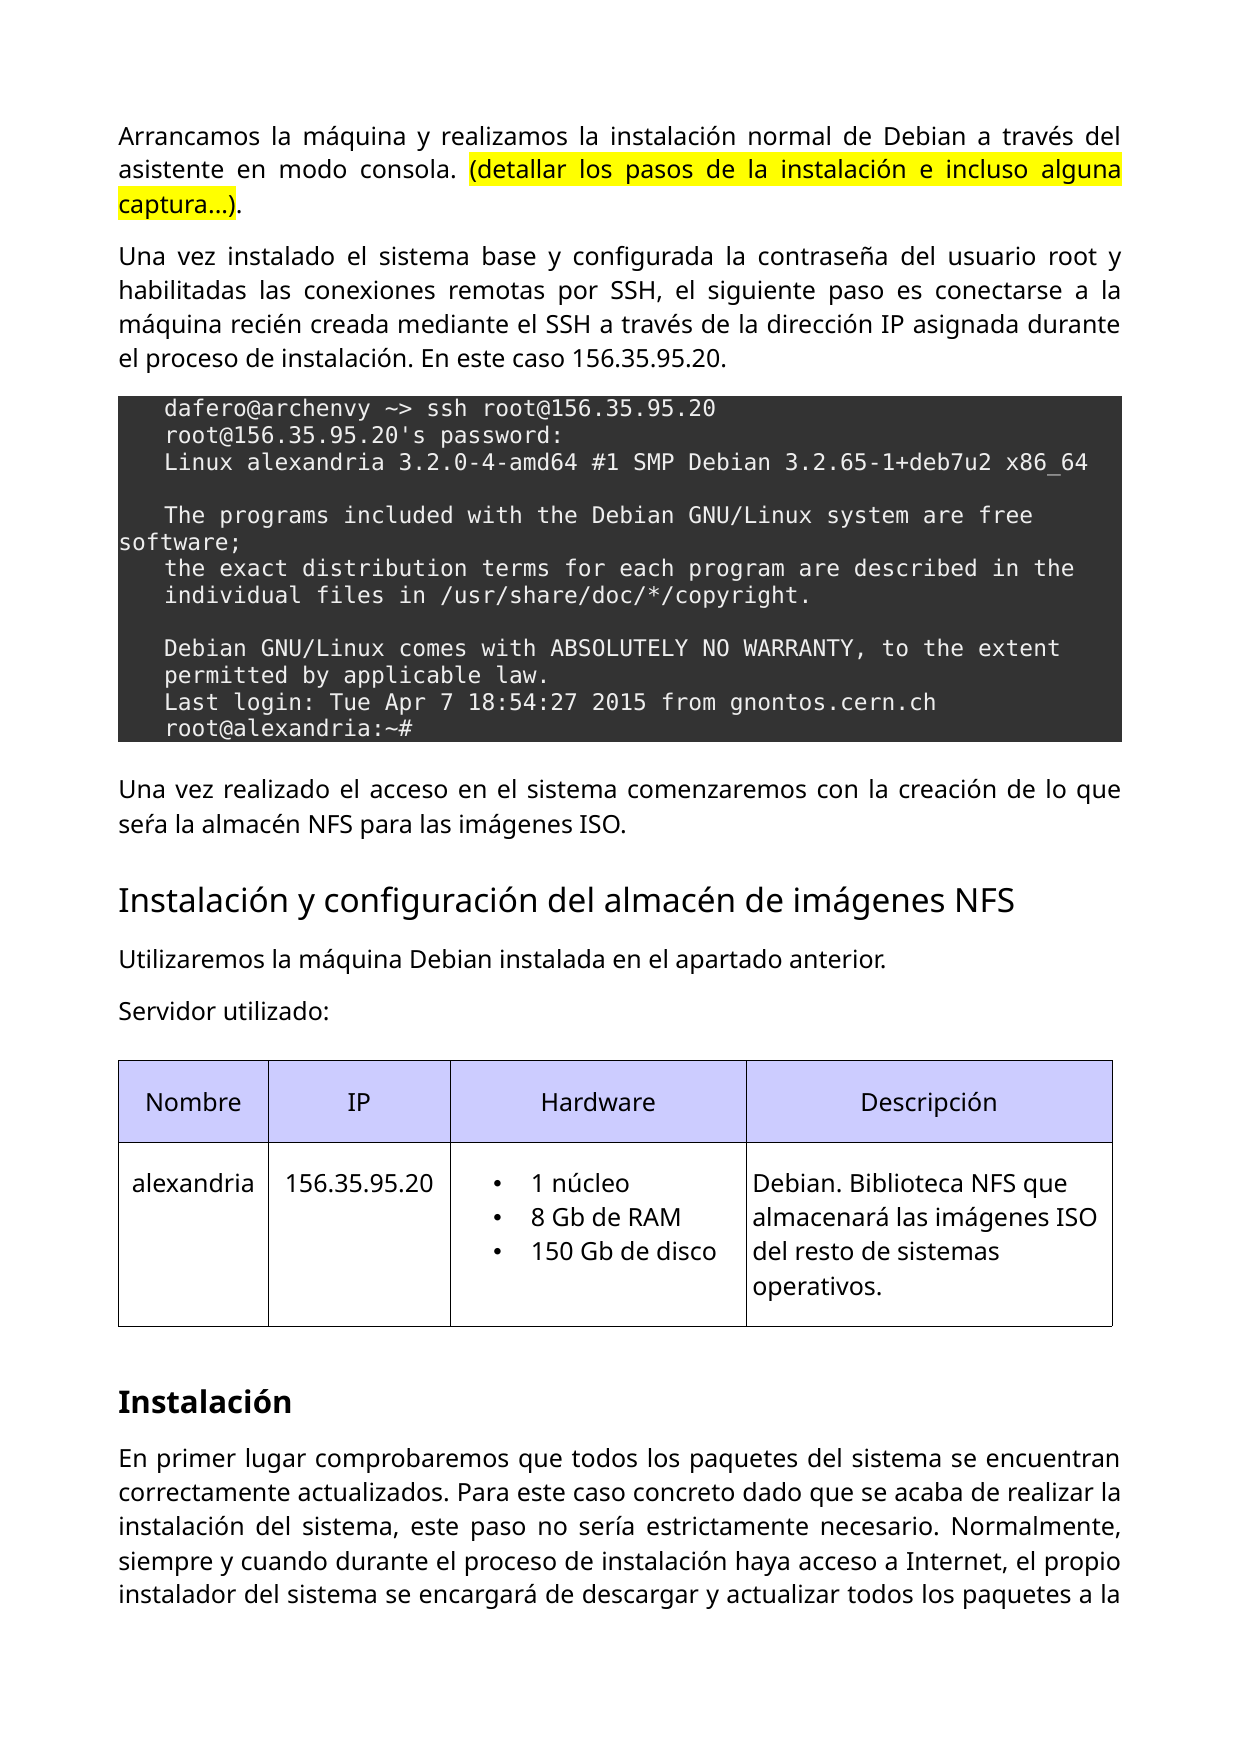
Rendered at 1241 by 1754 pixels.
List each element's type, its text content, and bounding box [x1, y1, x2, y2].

table_cell 156.35.95.20 [269, 1143, 450, 1326]
table_cell 1 núcleo 8 Gb de RAM 150 Gb de disco [451, 1143, 746, 1326]
text Servidor utilizado: [118, 993, 1122, 1027]
text Arrancamos la máquina y realizamos la instalación normal de Debian a través del asistente en modo consola. (detallar los pasos de la instalación e incluso alguna captura...). [118, 118, 1122, 220]
subtitle Instalación [118, 1380, 1122, 1422]
table_header IP [269, 1061, 450, 1142]
table_cell alexandria [119, 1143, 268, 1326]
text Una vez instalado el sistema base y configurada la contraseña del usuario root y habilitadas las conexiones remotas por SSH, el siguiente paso es conectarse a la máquina recién creada mediante el SSH a través de la dirección IP asignada durante el proceso de instalación. En este caso 156.35.95.20. [118, 238, 1122, 374]
text dafero@archenvy ~> ssh root@156.35.95.20 [118, 396, 1122, 422]
text root@156.35.95.20's password: [118, 422, 1122, 449]
text Debian GNU/Linux comes with ABSOLUTELY NO WARRANTY, to the extent [118, 636, 1122, 662]
text The programs included with the Debian GNU/Linux system are free software; [118, 502, 1122, 556]
table_header Descripción [747, 1061, 1112, 1142]
table_header Nombre [119, 1061, 268, 1142]
text root@alexandria:~# [118, 716, 1122, 742]
text permitted by applicable law. [118, 662, 1122, 689]
text Una vez realizado el acceso en el sistema comenzaremos con la creación de lo que seŕa la almacén NFS para las imágenes ISO. [118, 772, 1122, 840]
text En primer lugar comprobaremos que todos los paquetes del sistema se encuentran correctamente actualizados. Para este caso concreto dado que se acaba de realizar la instalación del sistema, este paso no sería estrictamente necesario. Normalmente, siempre y cuando durante el proceso de instalación haya acceso a Internet, el propio instalador del sistema se encargará de descargar y actualizar todos los paquetes a la [118, 1441, 1122, 1611]
text Utilizaremos la máquina Debian instalada en el apartado anterior. [118, 941, 1122, 975]
subtitle Instalación y configuración del almacén de imágenes NFS [118, 877, 1122, 923]
table_header Hardware [451, 1061, 746, 1142]
text individual files in /usr/share/doc/*/copyright. [118, 582, 1122, 609]
table_cell Debian. Biblioteca NFS que almacenará las imágenes ISO del resto de sistemas operativos. [747, 1143, 1112, 1326]
text Last login: Tue Apr 7 18:54:27 2015 from gnontos.cern.ch [118, 689, 1122, 716]
text Linux alexandria 3.2.0-4-amd64 #1 SMP Debian 3.2.65-1+deb7u2 x86_64 [118, 449, 1122, 476]
text the exact distribution terms for each program are described in the [118, 556, 1122, 582]
